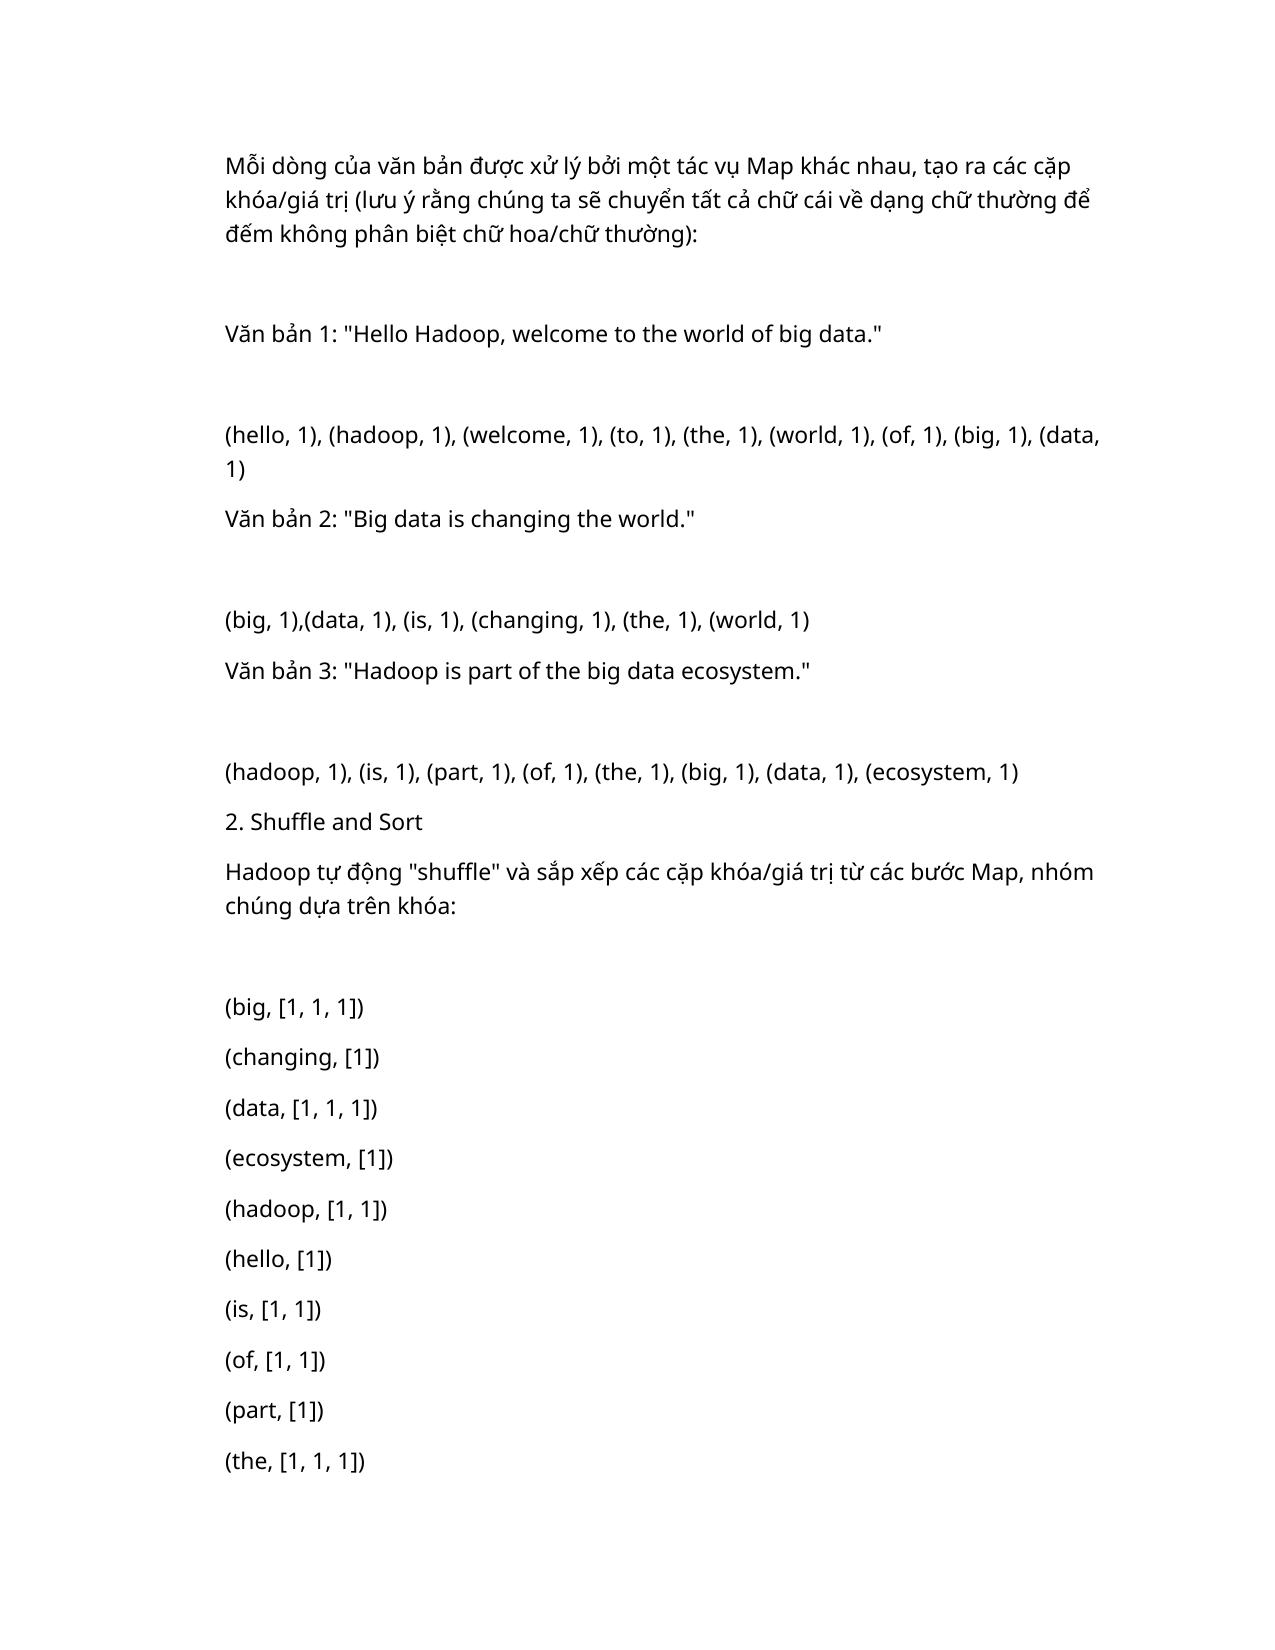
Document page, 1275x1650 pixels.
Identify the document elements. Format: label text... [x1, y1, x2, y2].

text (hello, [1]) [225, 1243, 1125, 1274]
text (hadoop, 1), (is, 1), (part, 1), (of, 1), (the, 1), (big, 1), (data, 1), (ecosystem, 1) [225, 755, 1125, 787]
text (big, 1),(data, 1), (is, 1), (changing, 1), (the, 1), (world, 1) [225, 604, 1125, 635]
text Hadoop tự động "shuffle" và sắp xếp các cặp khóa/giá trị từ các bước Map, nhóm chúng dựa trên khóa: [225, 856, 1125, 921]
text (ecosystem, [1]) [225, 1142, 1125, 1173]
text (big, [1, 1, 1]) [225, 991, 1125, 1022]
text Mỗi dòng của văn bản được xử lý bởi một tác vụ Map khác nhau, tạo ra các cặp khóa/giá trị (lưu ý rằng chúng ta sẽ chuyển tất cả chữ cái về dạng chữ thường để đếm không phân biệt chữ hoa/chữ thường): [225, 150, 1125, 249]
text Văn bản 3: "Hadoop is part of the big data ecosystem." [225, 654, 1125, 686]
text (the, [1, 1, 1]) [225, 1444, 1125, 1476]
text Văn bản 1: "Hello Hadoop, welcome to the world of big data." [225, 318, 1125, 349]
text Văn bản 2: "Big data is changing the world." [225, 503, 1125, 534]
text (is, [1, 1]) [225, 1293, 1125, 1324]
text (hello, 1), (hadoop, 1), (welcome, 1), (to, 1), (the, 1), (world, 1), (of, 1), (big, 1), (data, 1) [225, 419, 1125, 484]
text (changing, [1]) [225, 1041, 1125, 1072]
text (data, [1, 1, 1]) [225, 1092, 1125, 1123]
text (hadoop, [1, 1]) [225, 1192, 1125, 1224]
text 2. Shuffle and Sort [225, 806, 1125, 837]
text (of, [1, 1]) [225, 1344, 1125, 1375]
text (part, [1]) [225, 1394, 1125, 1425]
